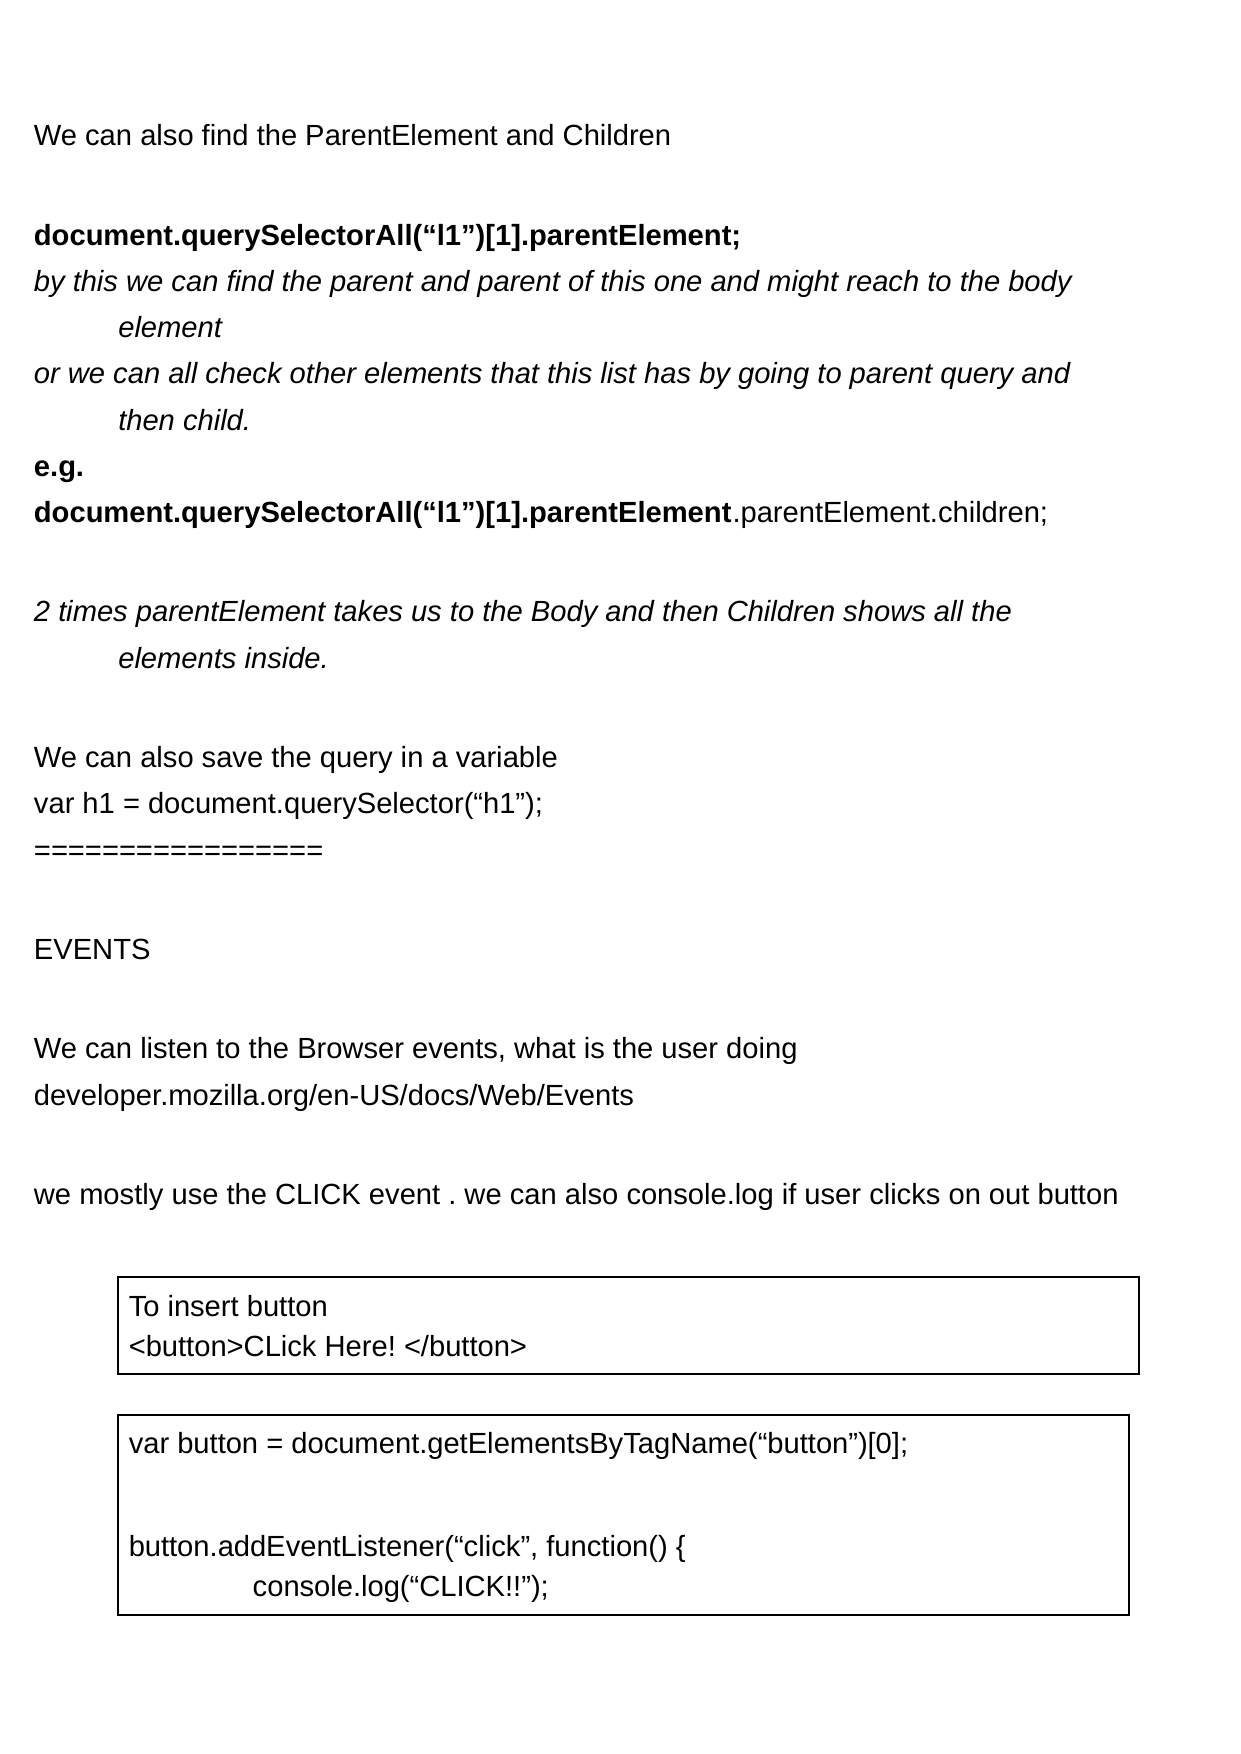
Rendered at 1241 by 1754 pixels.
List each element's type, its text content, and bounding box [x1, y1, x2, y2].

text document.querySelectorAll(“l1”)[1].parentElement; [34, 217, 1122, 251]
table_header var button = document.getElementsByTagName(“button”)[0]; button.addEventListener(“click”, function() { console.log(“CLICK!!”); [119, 1416, 1128, 1613]
text We can listen to the Browser events, what is the user doing [34, 1031, 1122, 1065]
text e.g. [34, 449, 1122, 482]
text ================= [34, 832, 1122, 866]
text var h1 = document.querySelector(“h1”); [34, 786, 1122, 820]
text document.querySelectorAll(“l1”)[1].parentElement.parentElement.children; [34, 495, 1122, 528]
text We can also find the ParentElement and Children [34, 118, 1122, 152]
text we mostly use the CLICK event . we can also console.log if user clicks on out button [34, 1177, 1122, 1210]
table_header To insert button <button>CLick Here! </button> [119, 1278, 1138, 1373]
text EVENTS [34, 932, 1122, 965]
text or we can all check other elements that this list has by going to parent query and then child. [34, 356, 1122, 436]
text developer.mozilla.org/en-US/docs/Web/Events [34, 1077, 1122, 1111]
text by this we can find the parent and parent of this one and might reach to the body element [34, 264, 1122, 343]
text We can also save the query in a variable [34, 740, 1122, 773]
text 2 times parentElement takes us to the Body and then Children shows all the elements inside. [34, 594, 1122, 674]
